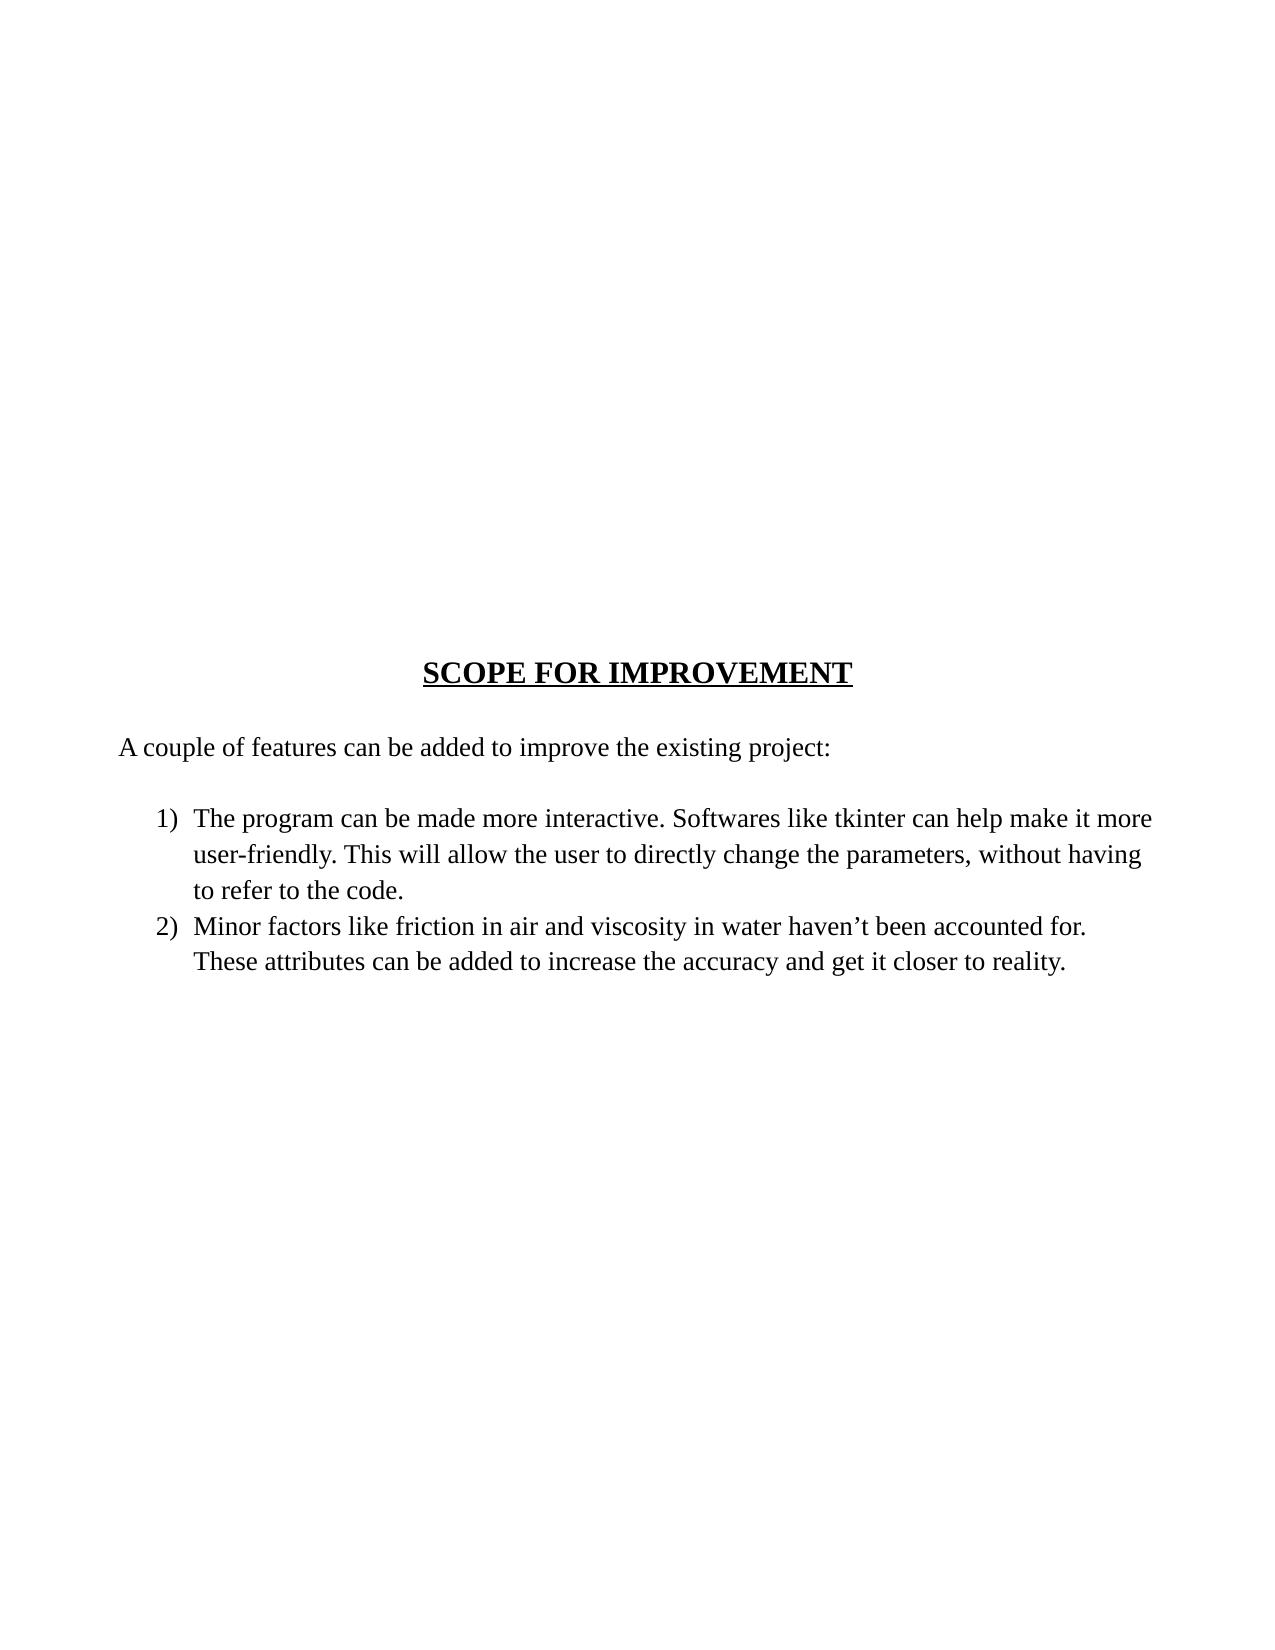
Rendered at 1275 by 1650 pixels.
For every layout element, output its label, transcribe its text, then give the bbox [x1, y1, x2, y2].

list Minor factors like friction in air and viscosity in water haven’t been accounted for. These attributes can be added to increase the accuracy and get it closer to reality. [156, 910, 1157, 977]
text A couple of features can be added to improve the existing project: [118, 731, 1157, 762]
text SCOPE FOR IMPROVEMENT [118, 654, 1157, 690]
list The program can be made more interactive. Softwares like tkinter can help make it more user-friendly. This will allow the user to directly change the parameters, without having to refer to the code. [156, 802, 1157, 905]
